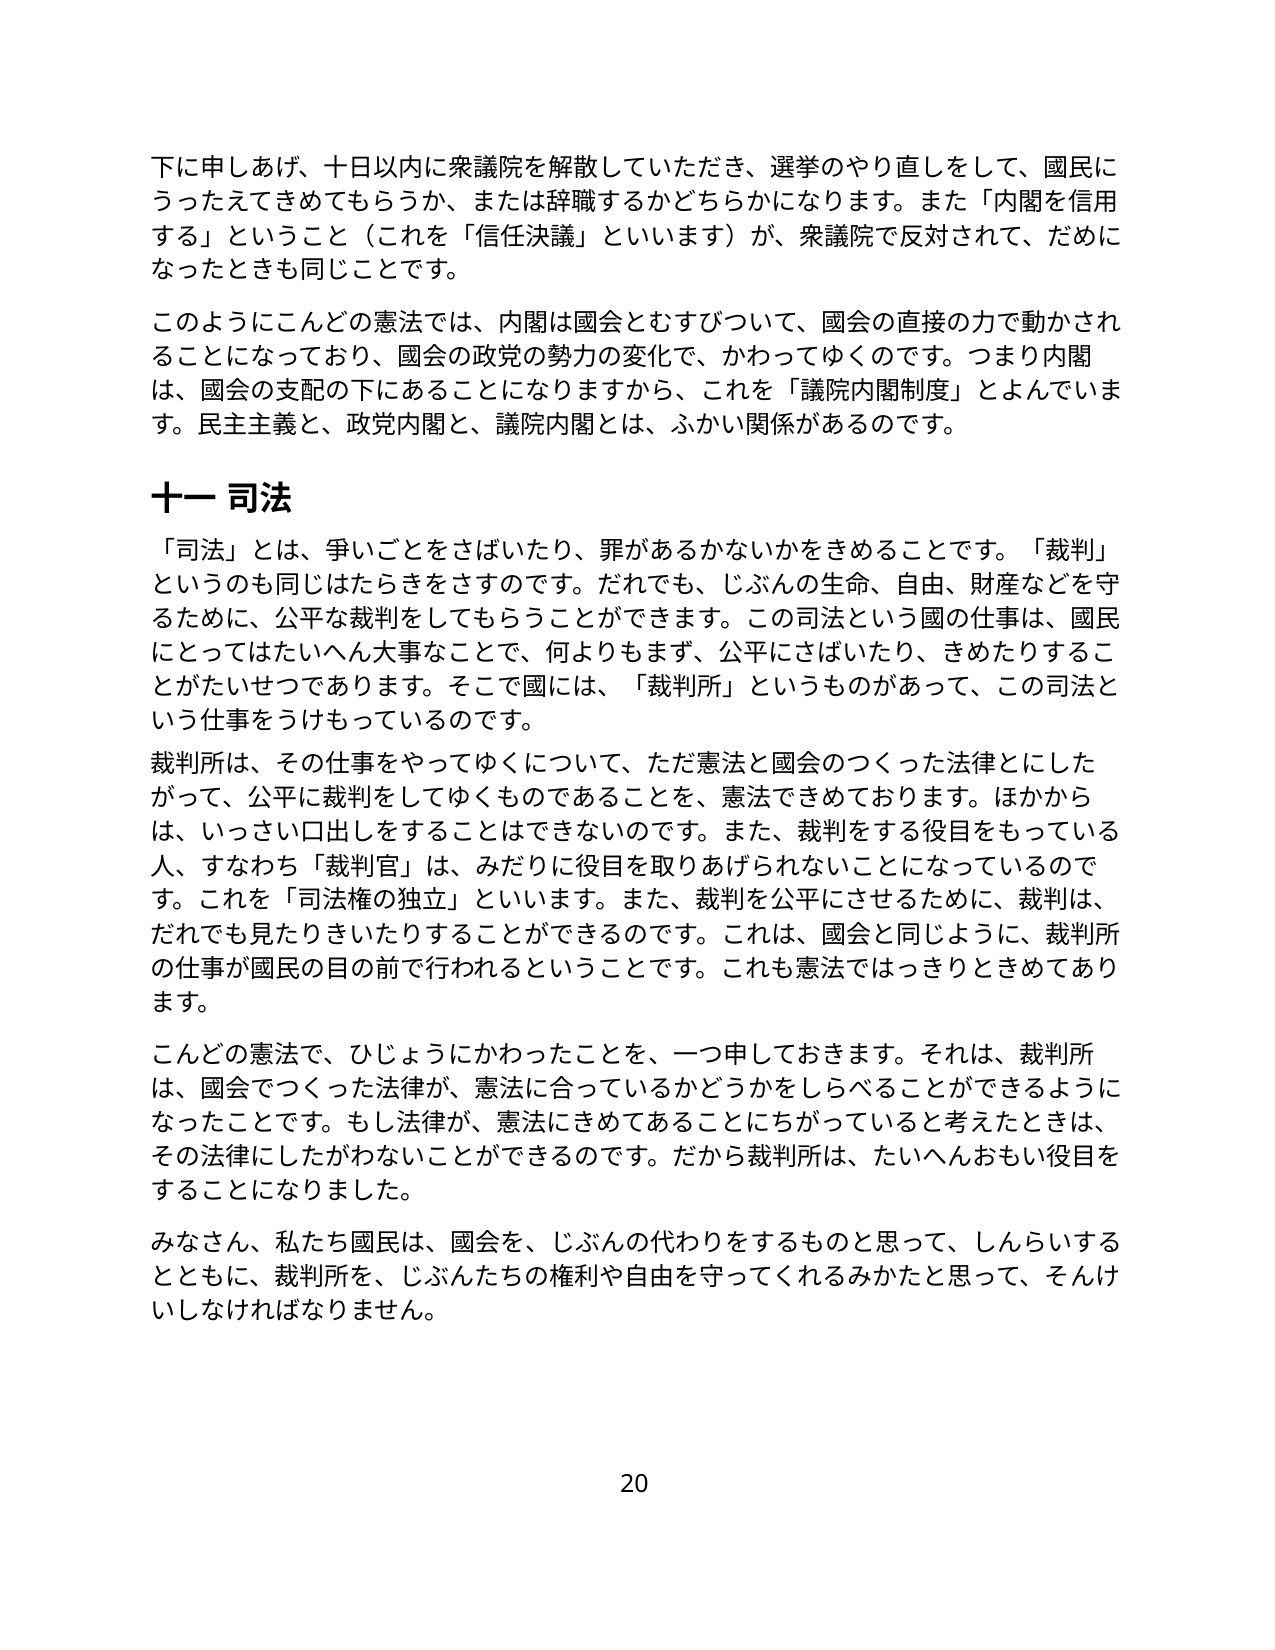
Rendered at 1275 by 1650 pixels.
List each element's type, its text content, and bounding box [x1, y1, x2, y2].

text みなさん、私たち國民は、國会を、じぶんの代わりをするものと思って、しんらいするとともに、裁判所を、じぶんたちの権利や自由を守ってくれるみかたと思って、そんけいしなければなりません。 [150, 1224, 1125, 1327]
text 下に申しあげ、十日以内に衆議院を解散していただき、選挙のやり直しをして、國民にうったえてきめてもらうか、または辞職するかどちらかになります。また「内閣を信用する」ということ（これを「信任決議」といいます）が、衆議院で反対されて、だめになったときも同じことです。 [150, 150, 1125, 286]
text このようにこんどの憲法では、内閣は國会とむすびついて、國会の直接の力で動かされることになっており、國会の政党の勢力の変化で、かわってゆくのです。つまり内閣は、國会の支配の下にあることになりますから、これを「議院内閣制度」とよんでいます。民主主義と、政党内閣と、議院内閣とは、ふかい関係があるのです。 [150, 304, 1125, 440]
subtitle 十一 司法 [150, 474, 1125, 520]
text 裁判所は、その仕事をやってゆくについて、ただ憲法と國会のつくった法律とにしたがって、公平に裁判をしてゆくものであることを、憲法できめております。ほかからは、いっさい口出しをすることはできないのです。また、裁判をする役目をもっている人、すなわち「裁判官」は、みだりに役目を取りあげられないことになっているのです。これを「司法権の独立」といいます。また、裁判を公平にさせるために、裁判は、だれでも見たりきいたりすることができるのです。これは、國会と同じように、裁判所の仕事が國民の目の前で行われるということです。これも憲法ではっきりときめてあります。 [150, 746, 1125, 1018]
text こんどの憲法で、ひじょうにかわったことを、一つ申しておきます。それは、裁判所は、國会でつくった法律が、憲法に合っているかどうかをしらべることができるようになったことです。もし法律が、憲法にきめてあることにちがっていると考えたときは、その法律にしたがわないことができるのです。だから裁判所は、たいへんおもい役目をすることになりました。 [150, 1036, 1125, 1207]
text 「司法」とは、爭いごとをさばいたり、罪があるかないかをきめることです。「裁判」というのも同じはたらきをさすのです。だれでも、じぶんの生命、自由、財産などを守るために、公平な裁判をしてもらうことができます。この司法という國の仕事は、國民にとってはたいへん大事なことで、何よりもまず、公平にさばいたり、きめたりすることがたいせつであります。そこで國には、「裁判所」というものがあって、この司法という仕事をうけもっているのです。 [150, 533, 1125, 737]
